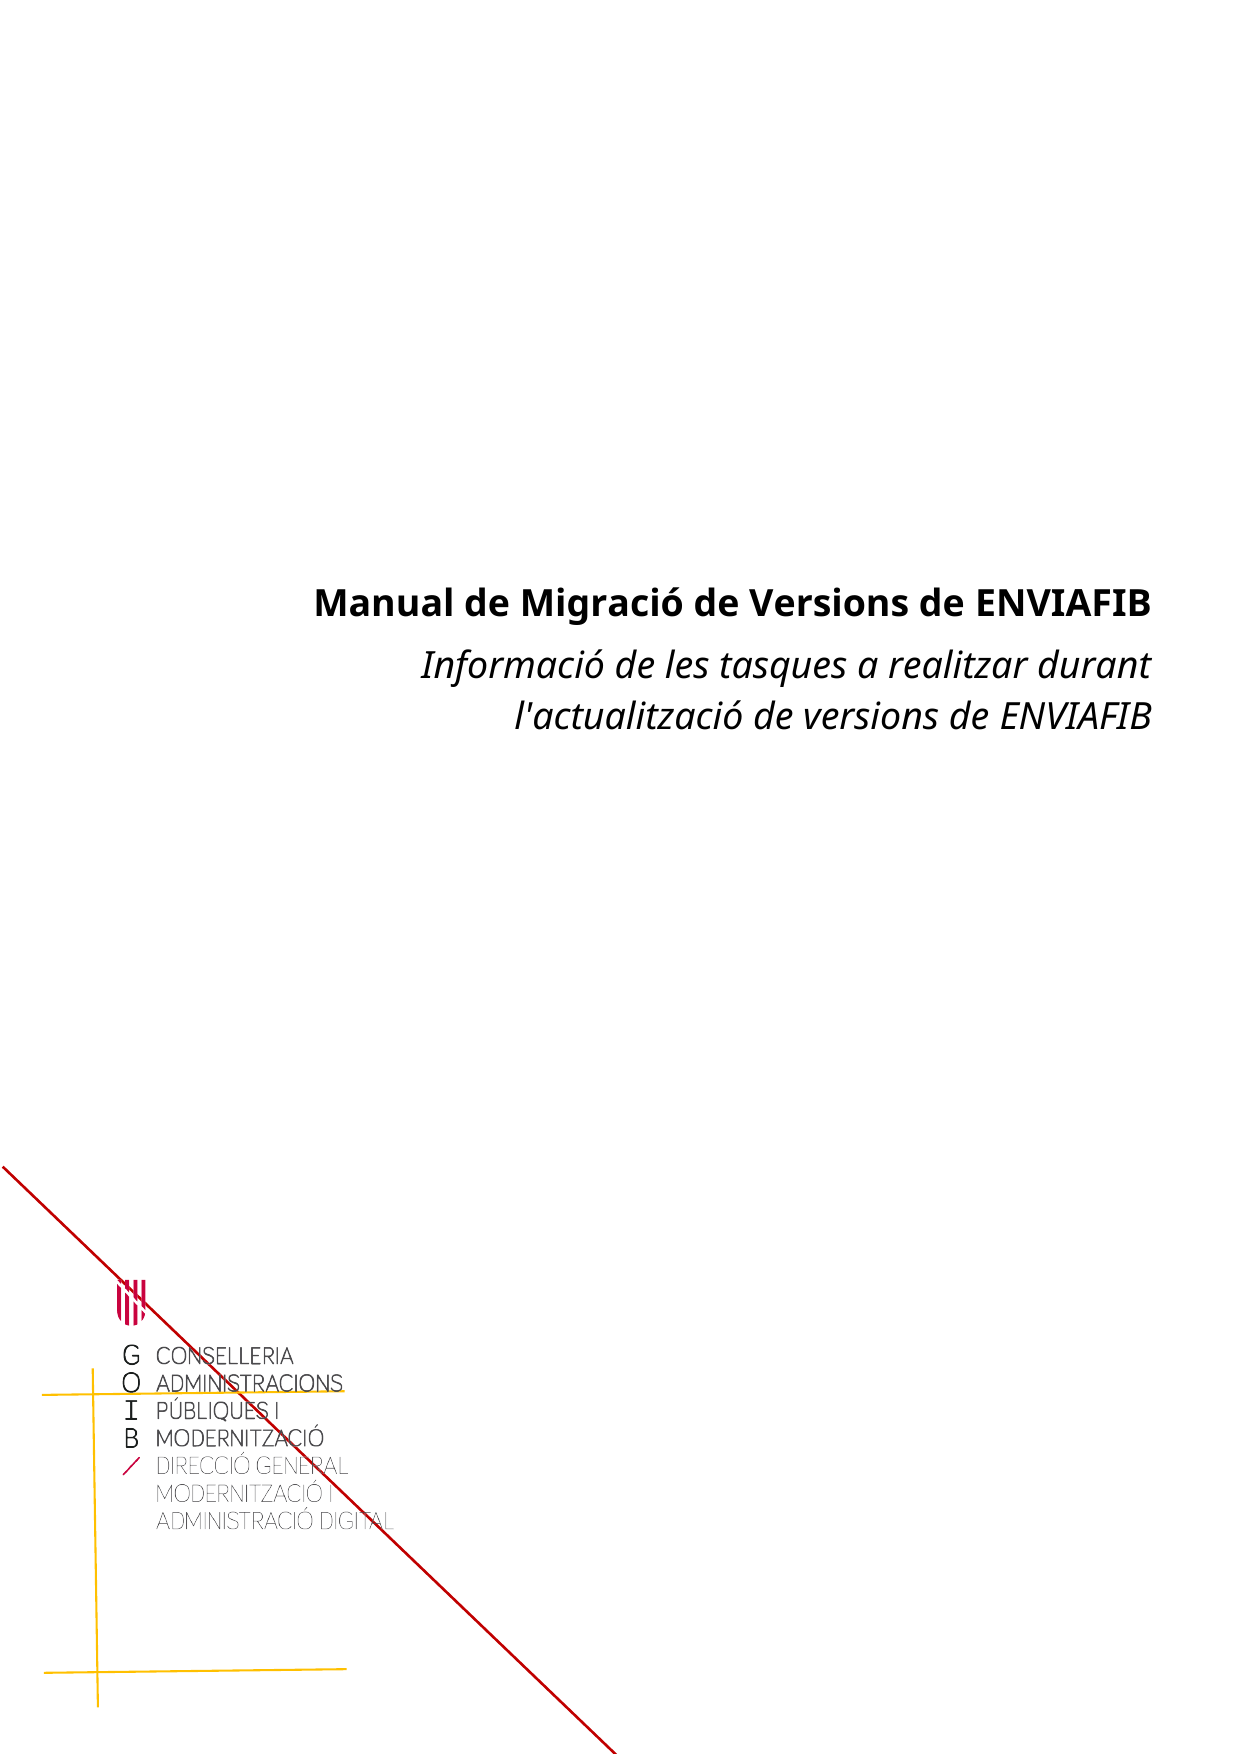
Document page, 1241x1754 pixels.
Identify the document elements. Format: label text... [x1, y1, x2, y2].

text Manual de Migració de Versions de ENVIAFIB [266, 576, 1152, 627]
text Informació de les tasques a realitzar durant l'actualització de versions de ENVIAFIB [266, 639, 1152, 741]
picture [82, 1242, 422, 1562]
